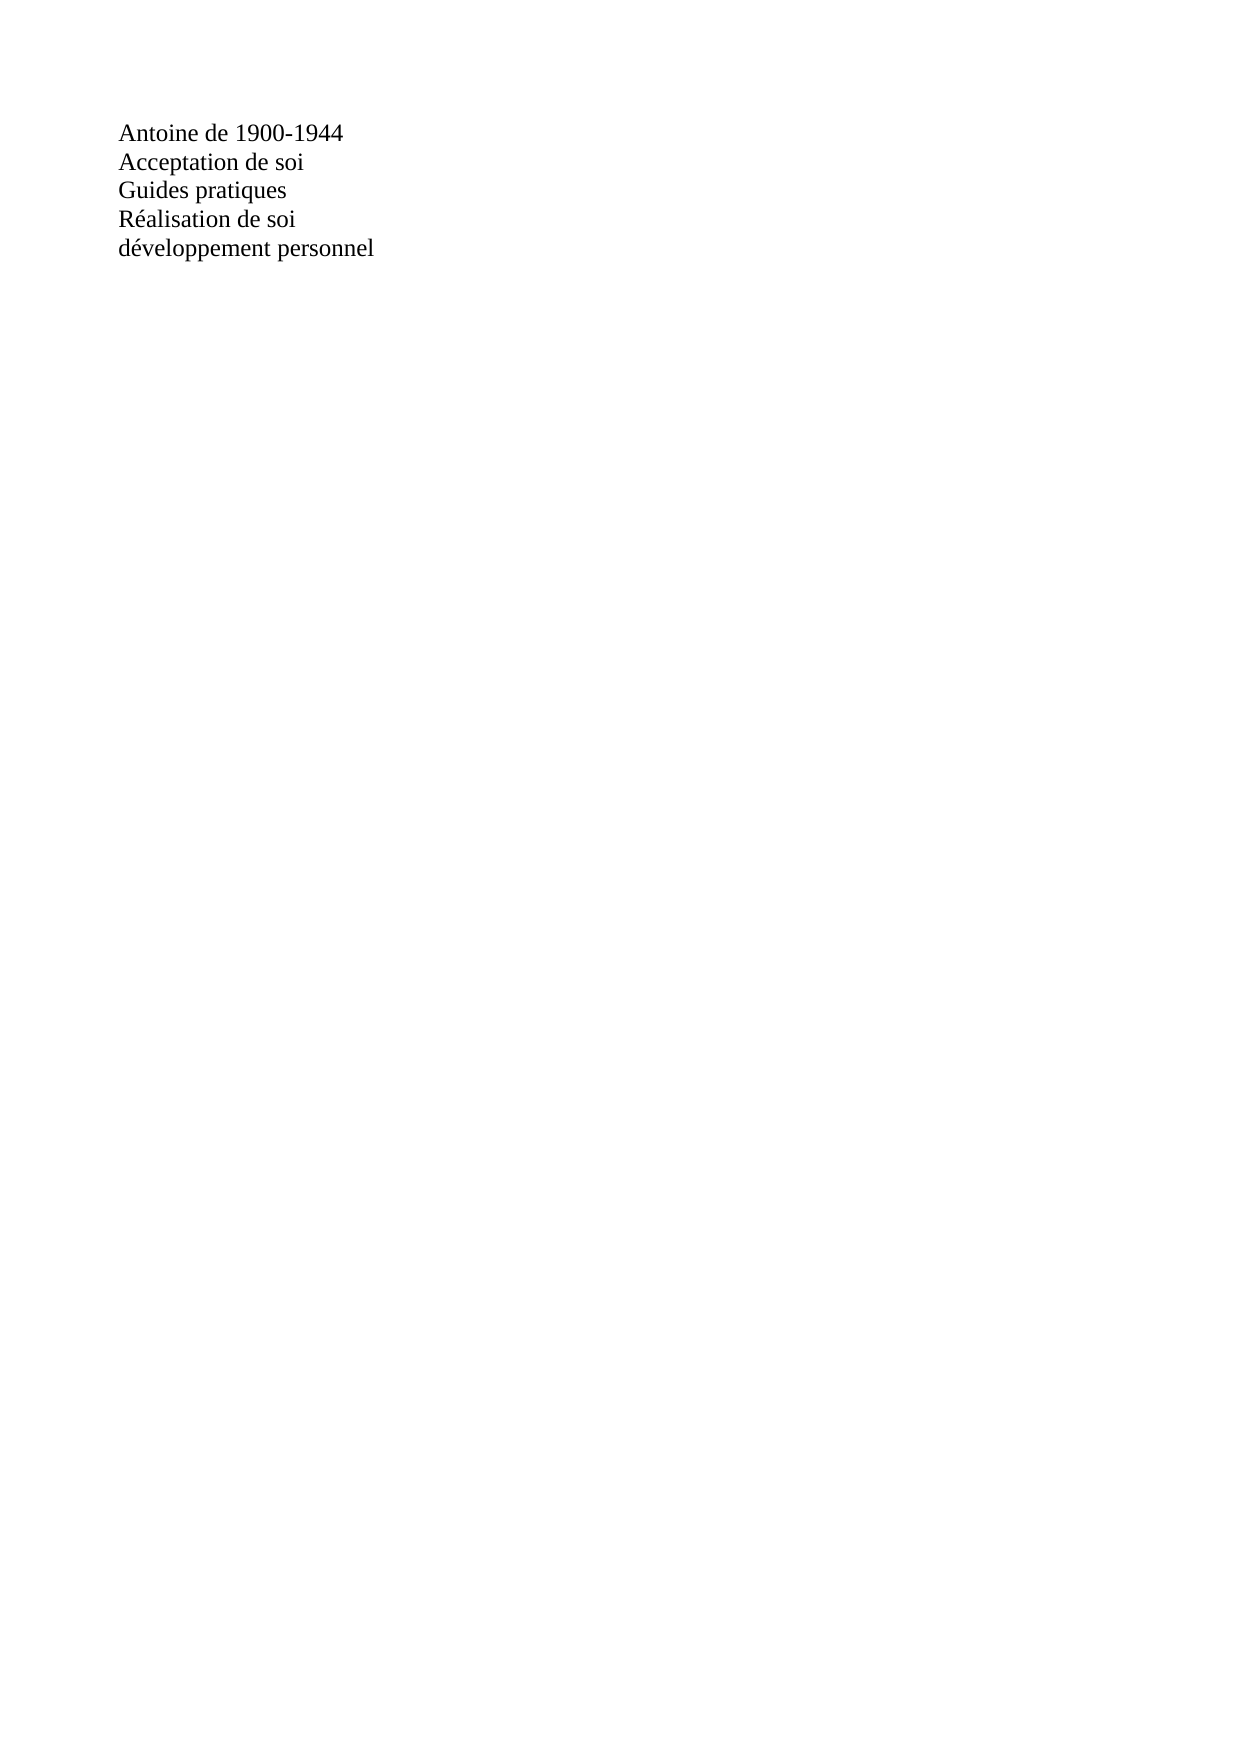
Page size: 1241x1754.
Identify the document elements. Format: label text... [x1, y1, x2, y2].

text Réalisation de soi [118, 204, 1122, 233]
text Guides pratiques [118, 176, 1122, 204]
text développement personnel [118, 233, 1122, 262]
text Antoine de 1900-1944 [118, 118, 1122, 147]
text Acceptation de soi [118, 147, 1122, 176]
